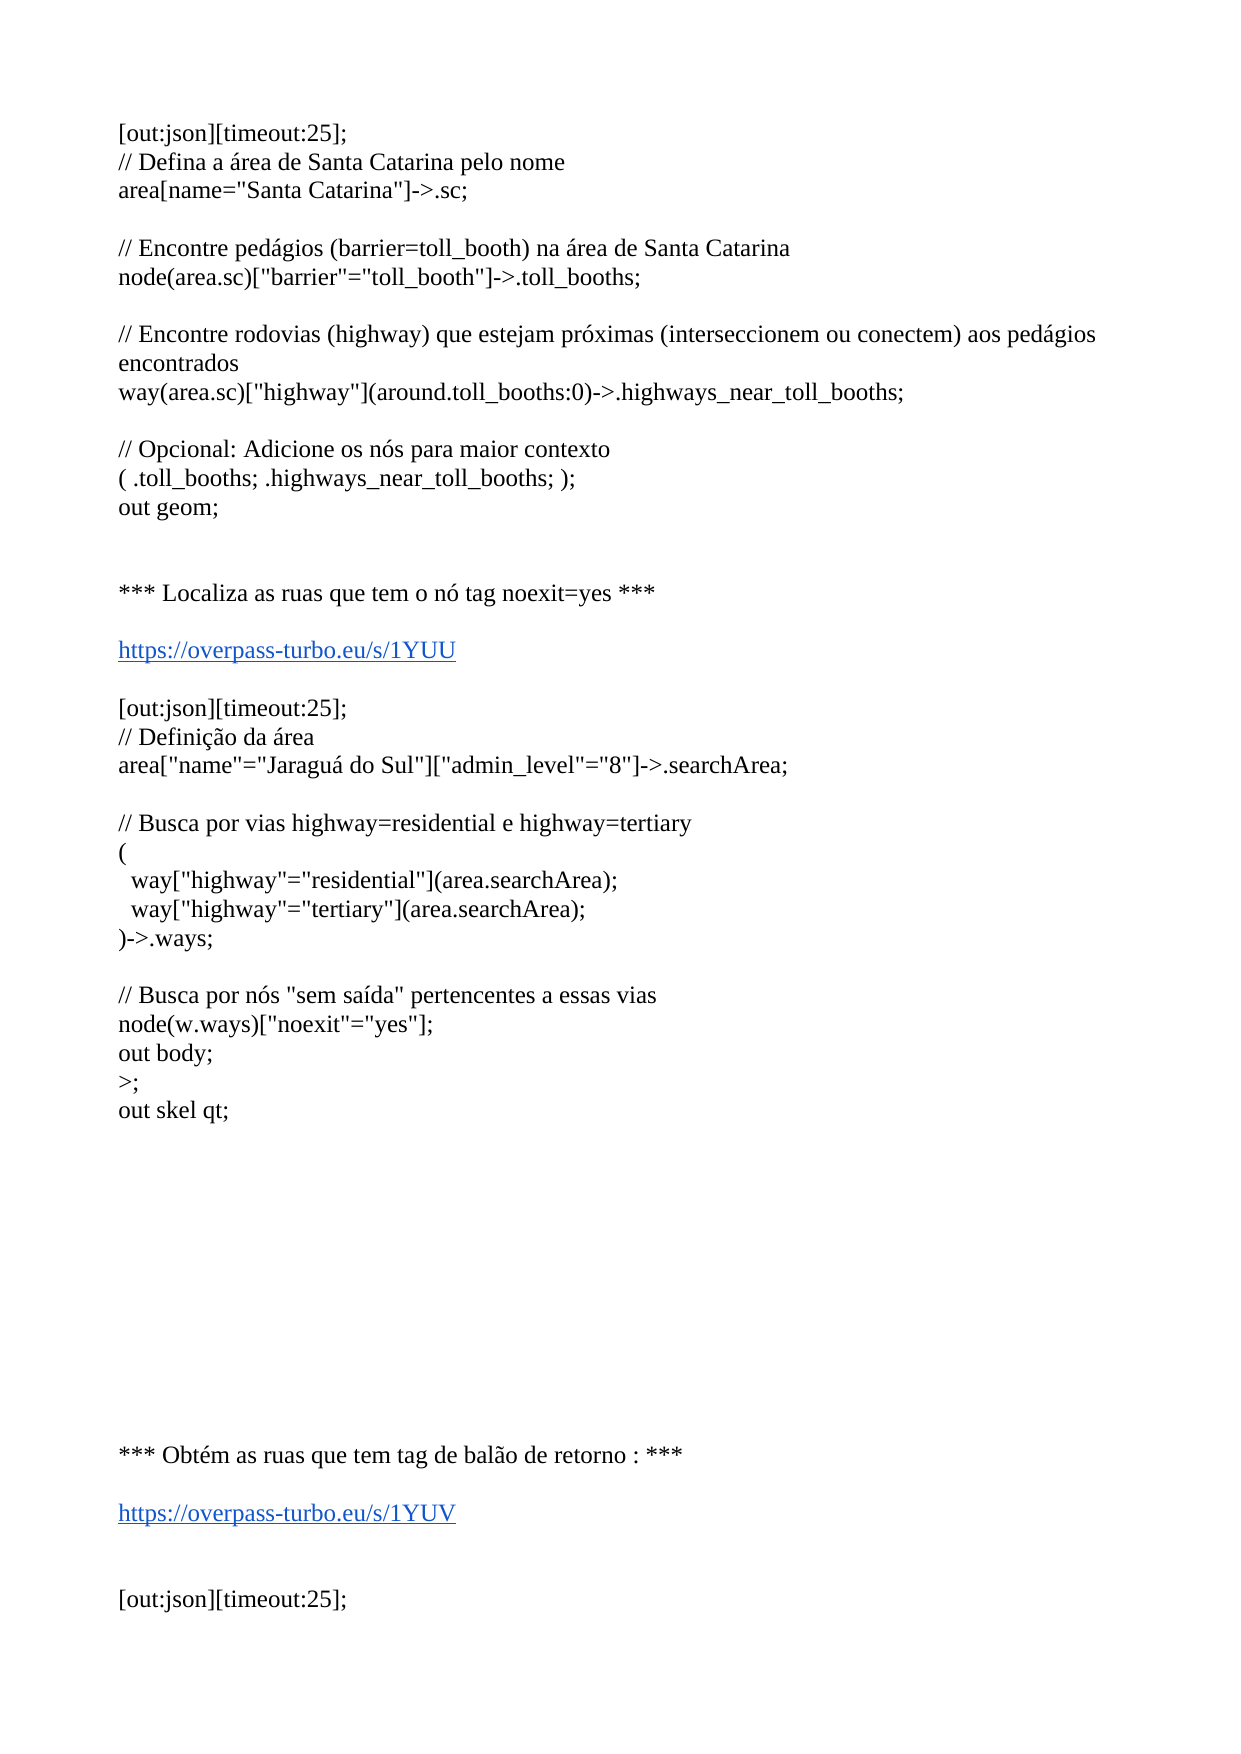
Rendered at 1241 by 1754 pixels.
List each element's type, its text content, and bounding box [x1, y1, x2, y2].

text ( [118, 837, 1122, 866]
text way["highway"="tertiary"](area.searchArea); [118, 894, 1122, 923]
text ( .toll_booths; .highways_near_toll_booths; ); [118, 463, 1122, 492]
text // Defina a área de Santa Catarina pelo nome [118, 147, 1122, 176]
text // Opcional: Adicione os nós para maior contexto [118, 434, 1122, 463]
text area[name="Santa Catarina"]->.sc; [118, 176, 1122, 204]
text out body; [118, 1038, 1122, 1067]
text [out:json][timeout:25]; [118, 693, 1122, 722]
text node(w.ways)["noexit"="yes"]; [118, 1009, 1122, 1038]
text https://overpass-turbo.eu/s/1YUU [118, 636, 1122, 664]
text area["name"="Jaraguá do Sul"]["admin_level"="8"]->.searchArea; [118, 751, 1122, 779]
text out skel qt; [118, 1096, 1122, 1124]
text *** Localiza as ruas que tem o nó tag noexit=yes *** [118, 578, 1122, 607]
text way["highway"="residential"](area.searchArea); [118, 866, 1122, 894]
text node(area.sc)["barrier"="toll_booth"]->.toll_booths; [118, 262, 1122, 291]
text >; [118, 1067, 1122, 1096]
text // Encontre rodovias (highway) que estejam próximas (interseccionem ou conectem) aos pedágios encontrados [118, 319, 1122, 377]
text https://overpass-turbo.eu/s/1YUV [118, 1498, 1122, 1527]
text // Busca por vias highway=residential e highway=tertiary [118, 808, 1122, 837]
text // Busca por nós "sem saída" pertencentes a essas vias [118, 981, 1122, 1009]
text [out:json][timeout:25]; [118, 1584, 1122, 1613]
text // Definição da área [118, 722, 1122, 751]
text *** Obtém as ruas que tem tag de balão de retorno : *** [118, 1441, 1122, 1469]
text // Encontre pedágios (barrier=toll_booth) na área de Santa Catarina [118, 233, 1122, 262]
text )->.ways; [118, 923, 1122, 952]
text way(area.sc)["highway"](around.toll_booths:0)->.highways_near_toll_booths; [118, 377, 1122, 406]
text [out:json][timeout:25]; [118, 118, 1122, 147]
text out geom; [118, 492, 1122, 521]
